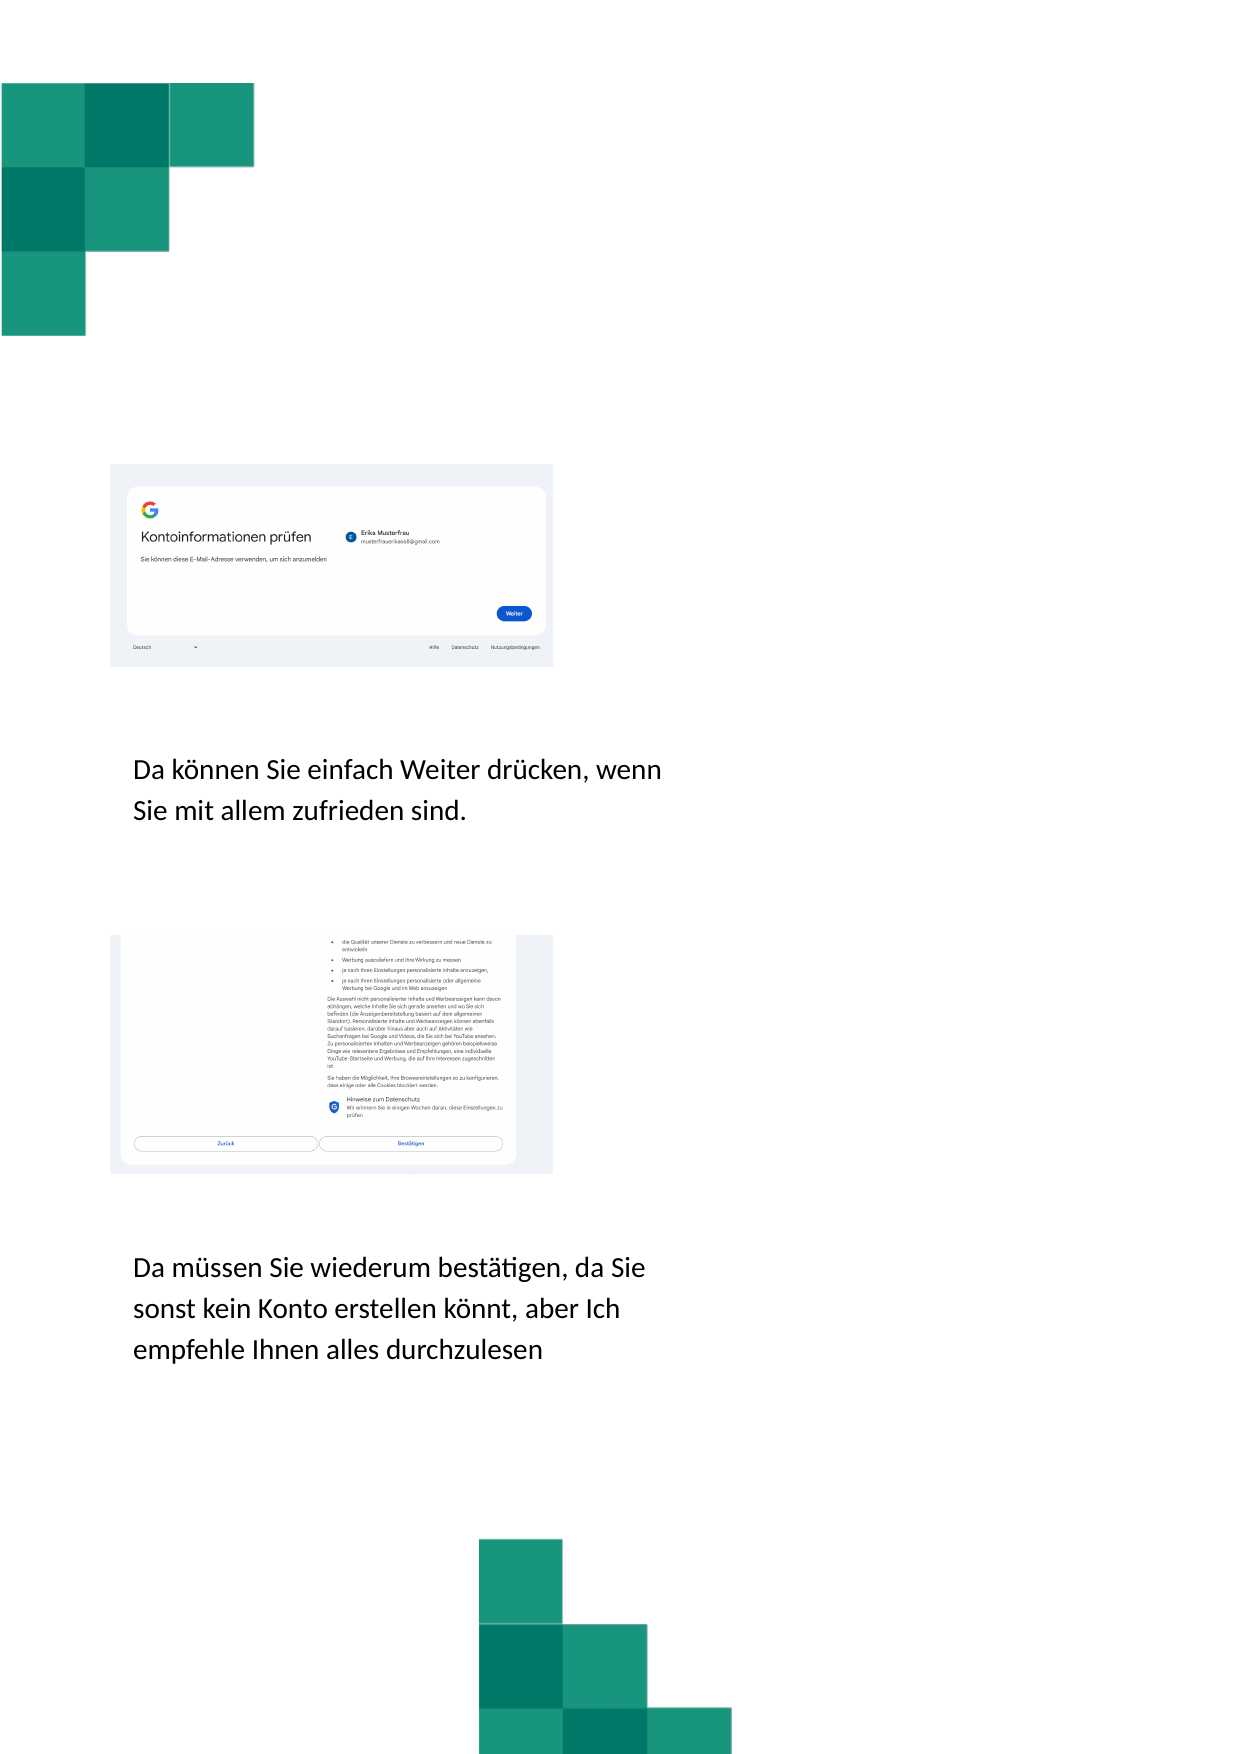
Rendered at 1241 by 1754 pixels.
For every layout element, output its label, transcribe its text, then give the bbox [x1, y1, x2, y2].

text Da müssen Sie wiederum bestätigen, da Sie sonst kein Konto erstellen könnt, aber Ich empfehle Ihnen alles durchzulesen [133, 1249, 664, 1367]
text Da können Sie einfach Weiter drücken, wenn Sie mit allem zufrieden sind. [133, 751, 664, 827]
